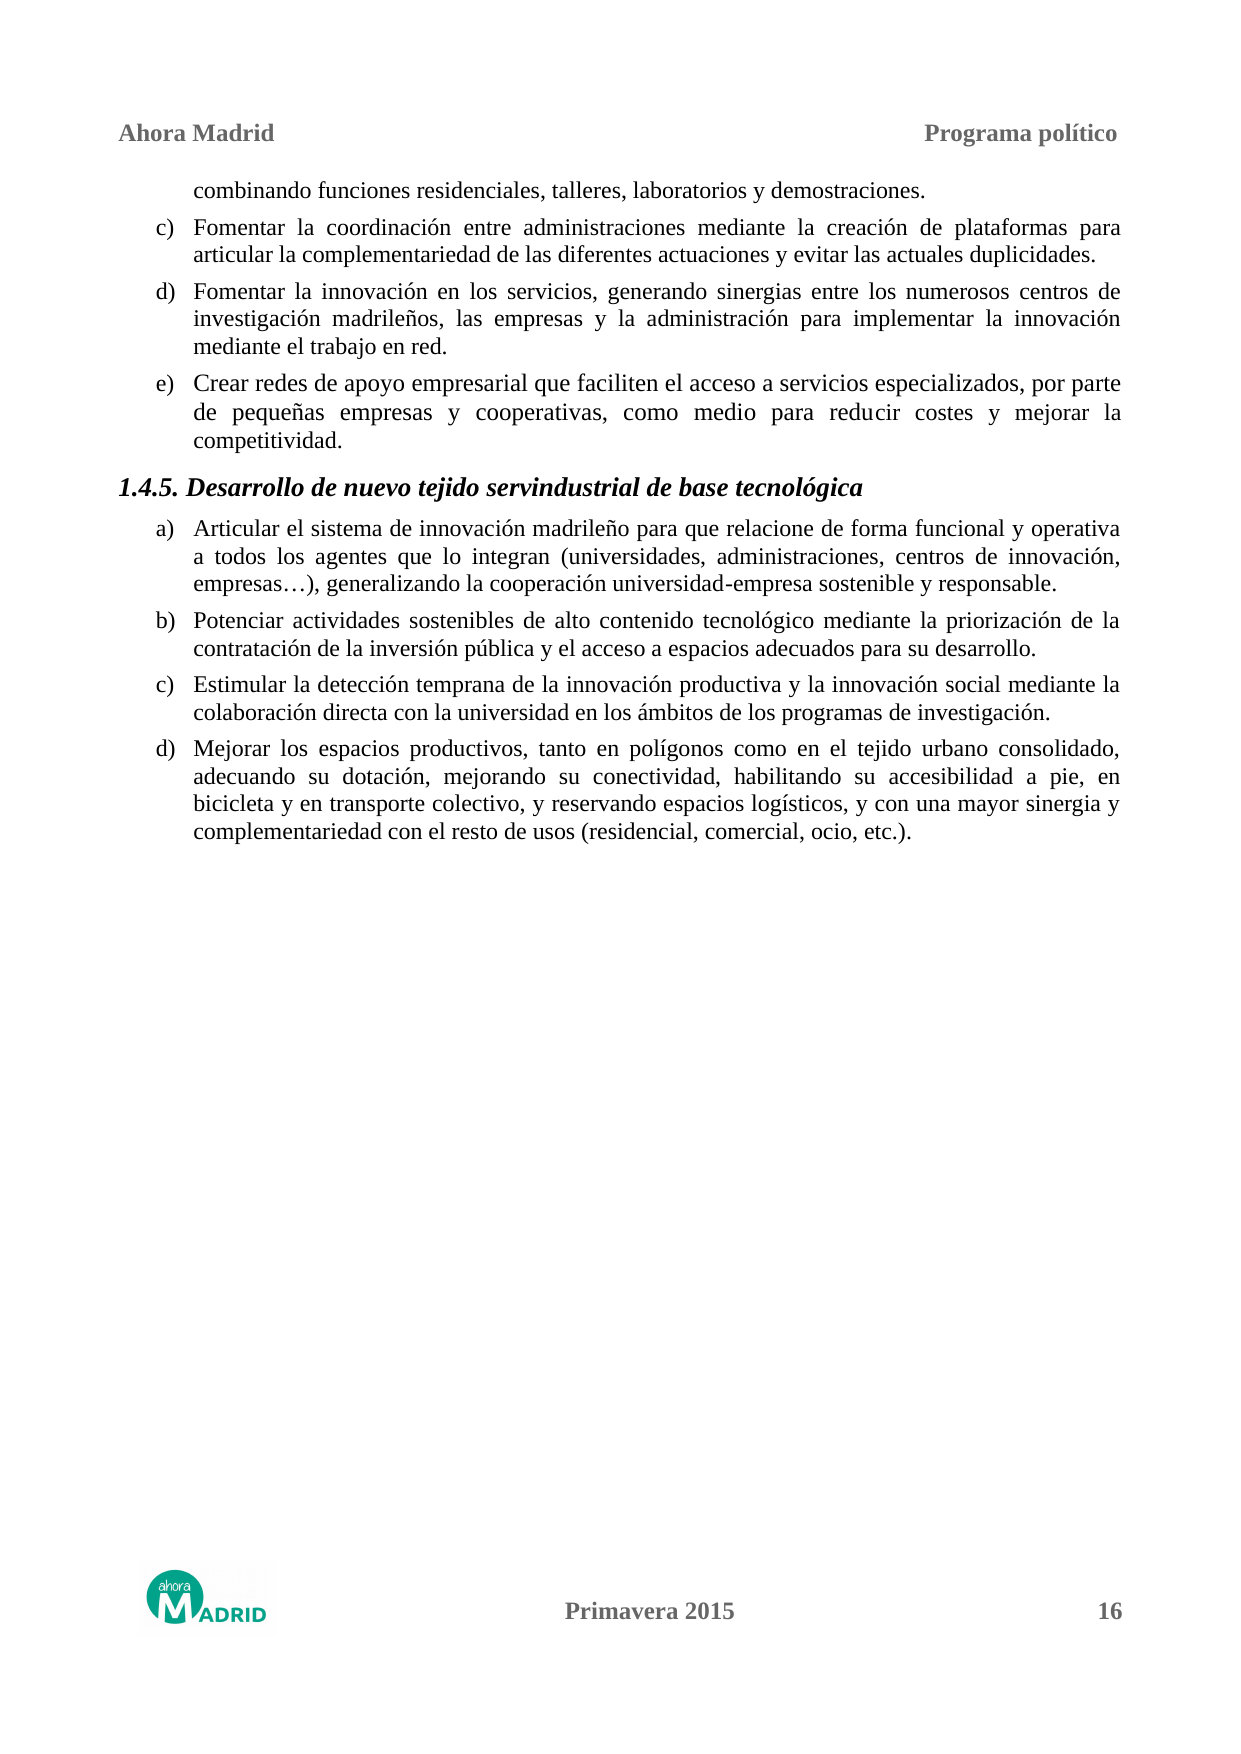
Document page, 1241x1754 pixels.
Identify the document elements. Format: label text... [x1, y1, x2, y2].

list combinando funciones residenciales, talleres, laboratorios y demostraciones. [156, 176, 1122, 204]
list 1.4.5. Desarrollo de nuevo tejido servindustrial de base tecnológica [118, 471, 1122, 502]
list Potenciar actividades sostenibles de alto contenido tecnológico mediante la priorización de la contratación de la inversión pública y el acceso a espacios adecuados para su desarrollo. [156, 606, 1122, 661]
list Estimular la detección temprana de la innovación productiva y la innovación social mediante la colaboración directa con la universidad en los ámbitos de los programas de investigación. [156, 670, 1122, 725]
list Mejorar los espacios productivos, tanto en polígonos como en el tejido urbano consolidado, adecuando su dotación, mejorando su conectividad, habilitando su accesibilidad a pie, en bicicleta y en transporte colectivo, y reservando espacios logísticos, y con una mayor sinergia y complementariedad con el resto de usos (residencial, comercial, ocio, etc.). [156, 734, 1122, 844]
picture [137, 1560, 278, 1636]
list Articular el sistema de innovación madrileño para que relacione de forma funcional y operativa a todos los agentes que lo integran (universidades, administraciones, centros de innovación, empresas…), generalizando la cooperación universidad‑empresa sostenible y responsable. [156, 514, 1122, 597]
list Fomentar la innovación en los servicios, generando sinergias entre los numerosos centros de investigación madrileños, las empresas y la administración para implementar la innovación mediante el trabajo en red. [156, 277, 1122, 360]
list Crear redes de apoyo empresarial que faciliten el acceso a servicios especializados, por parte de pequeñas empresas y cooperativas, como medio para reducir costes y mejorar la competitividad. [156, 368, 1122, 454]
list Fomentar la coordinación entre administraciones mediante la creación de plataformas para articular la complementariedad de las diferentes actuaciones y evitar las actuales duplicidades. [156, 213, 1122, 268]
